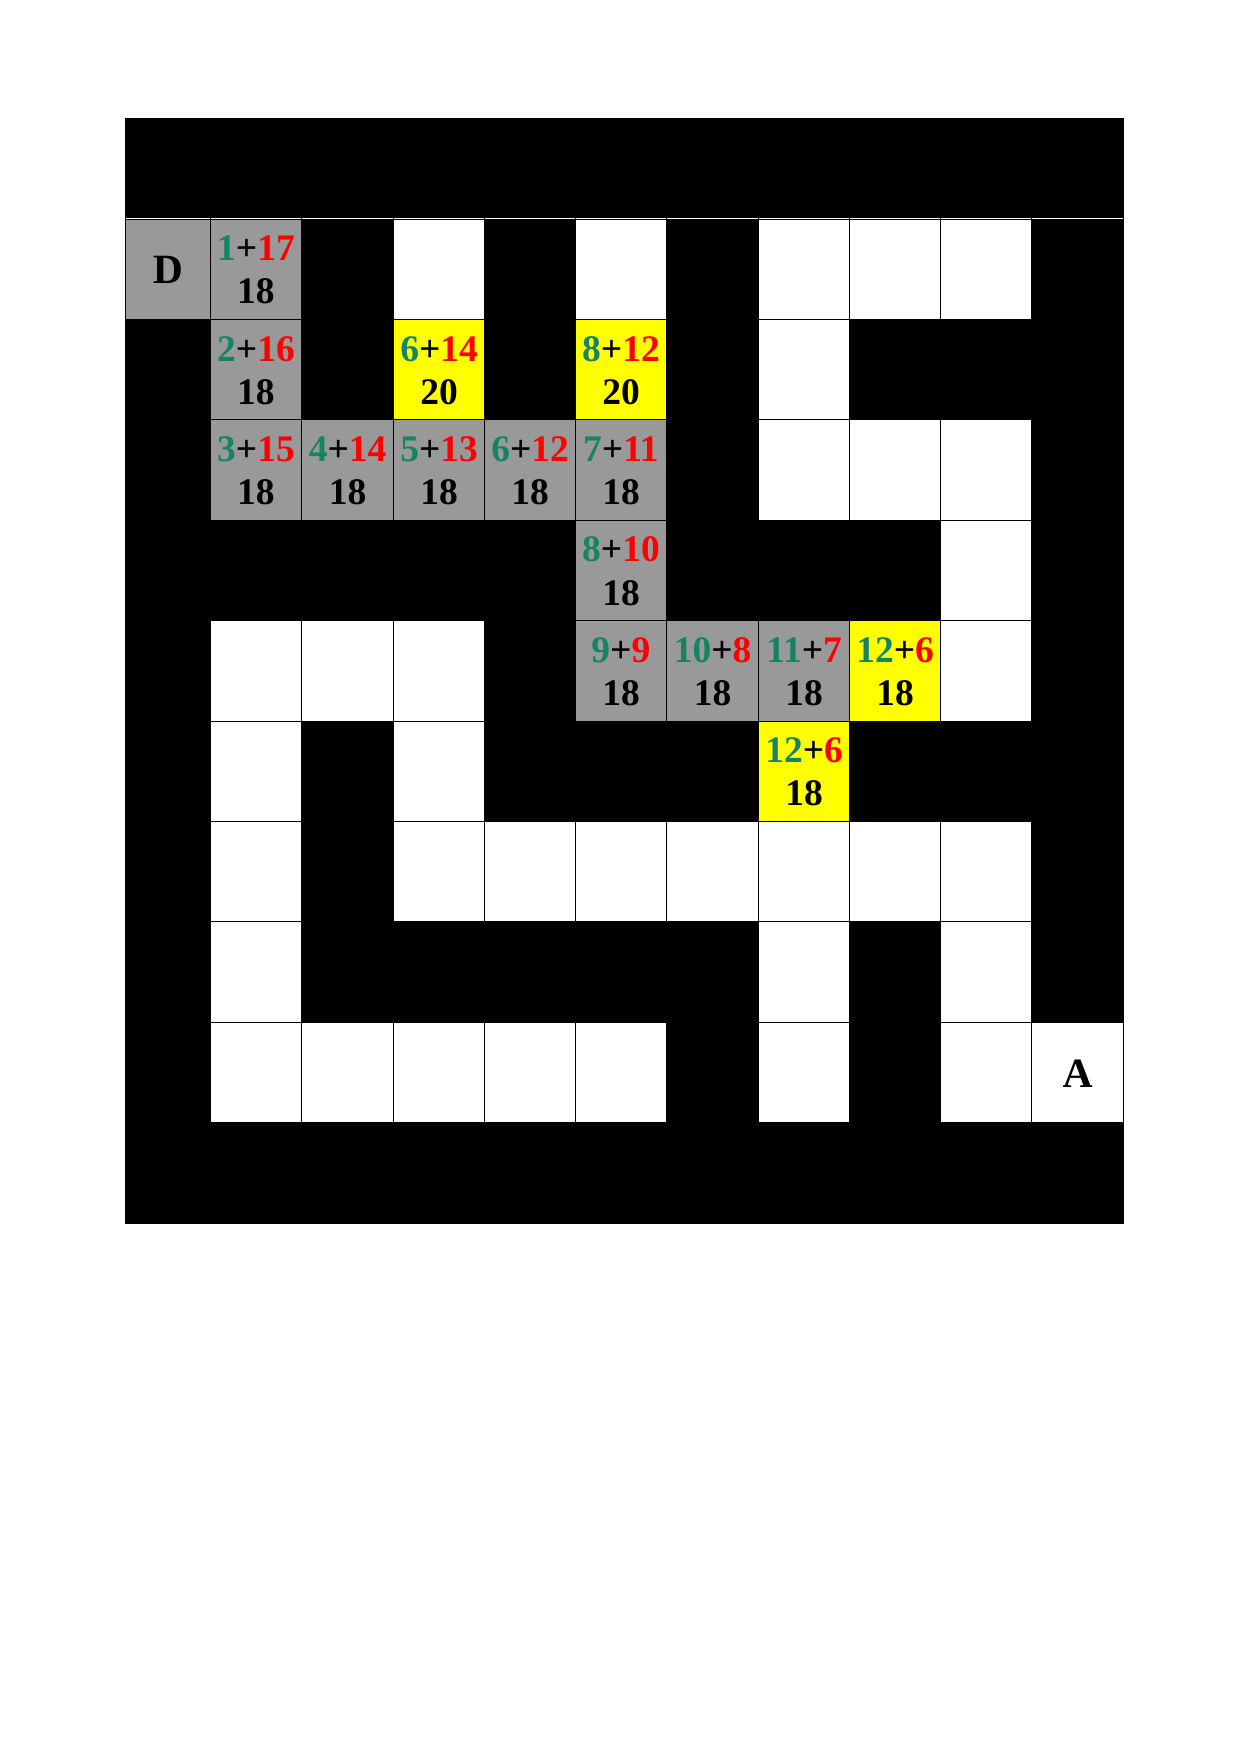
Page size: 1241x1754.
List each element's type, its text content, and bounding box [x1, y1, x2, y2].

table_cell [302, 521, 393, 620]
table_cell [667, 1023, 758, 1122]
table_cell [126, 922, 210, 1022]
table_cell [759, 420, 849, 520]
table_cell [394, 521, 484, 620]
table_cell [394, 822, 484, 921]
table_header [126, 119, 210, 218]
table_cell [941, 922, 1031, 1022]
table_cell [850, 320, 940, 419]
table_cell [667, 822, 758, 921]
table_cell [667, 922, 758, 1022]
table_cell [576, 1123, 666, 1223]
table_cell [759, 220, 849, 319]
table_header [394, 119, 484, 218]
table_cell [126, 1123, 210, 1223]
table_header [485, 119, 575, 218]
table_cell [211, 922, 301, 1022]
table_cell [667, 1123, 758, 1223]
table_cell 2+16 18 [211, 320, 301, 419]
table_cell [759, 822, 849, 921]
table_cell 8+12 20 [576, 320, 666, 419]
table_cell 5+13 18 [394, 420, 484, 520]
table_cell [211, 521, 301, 620]
table_cell [759, 1023, 849, 1122]
table_cell 11+7 18 [759, 621, 849, 721]
table_cell [667, 521, 758, 620]
table_cell [1032, 420, 1123, 520]
table_cell [1032, 1123, 1123, 1223]
table_cell [1032, 722, 1123, 821]
table_cell [850, 420, 940, 520]
table_cell [576, 822, 666, 921]
table_header [576, 119, 666, 218]
table_cell [394, 1023, 484, 1122]
table_cell [667, 220, 758, 319]
table_cell [302, 621, 393, 721]
table_cell 12+6 18 [759, 722, 849, 821]
table_cell [126, 320, 210, 419]
table_cell [302, 822, 393, 921]
table_cell [485, 822, 575, 921]
table_cell [941, 722, 1031, 821]
table_cell 7+11 18 [576, 420, 666, 520]
table_cell [485, 621, 575, 721]
table_cell [126, 1023, 210, 1122]
table_cell [302, 922, 393, 1022]
table_cell [485, 922, 575, 1022]
table_cell [667, 320, 758, 419]
table_cell [394, 722, 484, 821]
table_cell [485, 220, 575, 319]
table_cell 6+12 18 [485, 420, 575, 520]
table_cell [1032, 320, 1123, 419]
table_cell [302, 220, 393, 319]
table_cell [394, 1123, 484, 1223]
table_cell [126, 420, 210, 520]
table_cell [394, 621, 484, 721]
table_cell [850, 922, 940, 1022]
table_cell [941, 420, 1031, 520]
table_cell 12+6 18 [850, 621, 940, 721]
table_cell [302, 722, 393, 821]
table_cell [211, 822, 301, 921]
table_cell 4+14 18 [302, 420, 393, 520]
table_cell [485, 722, 575, 821]
table_cell [576, 1023, 666, 1122]
table_cell [1032, 621, 1123, 721]
table_header [941, 119, 1031, 218]
table_cell [850, 1123, 940, 1223]
table_cell [211, 1023, 301, 1122]
table_header [302, 119, 393, 218]
table_cell [211, 621, 301, 721]
table_header [850, 119, 940, 218]
table_cell [667, 722, 758, 821]
table_cell [302, 320, 393, 419]
table_cell [941, 1023, 1031, 1122]
table_cell [1032, 521, 1123, 620]
table_cell [576, 722, 666, 821]
table_cell [1032, 922, 1123, 1022]
table_cell [850, 220, 940, 319]
table_cell [394, 220, 484, 319]
table_cell [394, 922, 484, 1022]
table_cell [667, 420, 758, 520]
table_header [211, 119, 301, 218]
table_cell [759, 521, 849, 620]
table_cell [850, 521, 940, 620]
table_cell [941, 822, 1031, 921]
table_cell [941, 1123, 1031, 1223]
table_cell [759, 320, 849, 419]
table_cell [485, 1123, 575, 1223]
table_cell [759, 922, 849, 1022]
table_cell [485, 320, 575, 419]
table_cell [126, 822, 210, 921]
table_cell [126, 722, 210, 821]
table_cell [1032, 220, 1123, 319]
table_cell [211, 722, 301, 821]
table_cell [850, 822, 940, 921]
table_cell D [126, 220, 210, 319]
table_cell [126, 621, 210, 721]
table_cell [576, 922, 666, 1022]
table_cell [941, 220, 1031, 319]
table_cell [941, 621, 1031, 721]
table_cell 8+10 18 [576, 521, 666, 620]
table_cell [941, 521, 1031, 620]
table_cell [302, 1123, 393, 1223]
table_cell [1032, 822, 1123, 921]
table_cell 1+17 18 [211, 220, 301, 319]
table_cell [759, 1123, 849, 1223]
table_cell [850, 1023, 940, 1122]
table_cell [576, 220, 666, 319]
table_cell 9+9 18 [576, 621, 666, 721]
table_cell [850, 722, 940, 821]
table_cell [485, 1023, 575, 1122]
table_header [667, 119, 758, 218]
table_header [759, 119, 849, 218]
table_cell [211, 1123, 301, 1223]
table_cell 10+8 18 [667, 621, 758, 721]
table_cell [302, 1023, 393, 1122]
table_cell 3+15 18 [211, 420, 301, 520]
table_cell [126, 521, 210, 620]
table_cell [485, 521, 575, 620]
table_cell A [1032, 1023, 1123, 1122]
table_cell 6+14 20 [394, 320, 484, 419]
table_cell [941, 320, 1031, 419]
table_header [1032, 119, 1123, 218]
